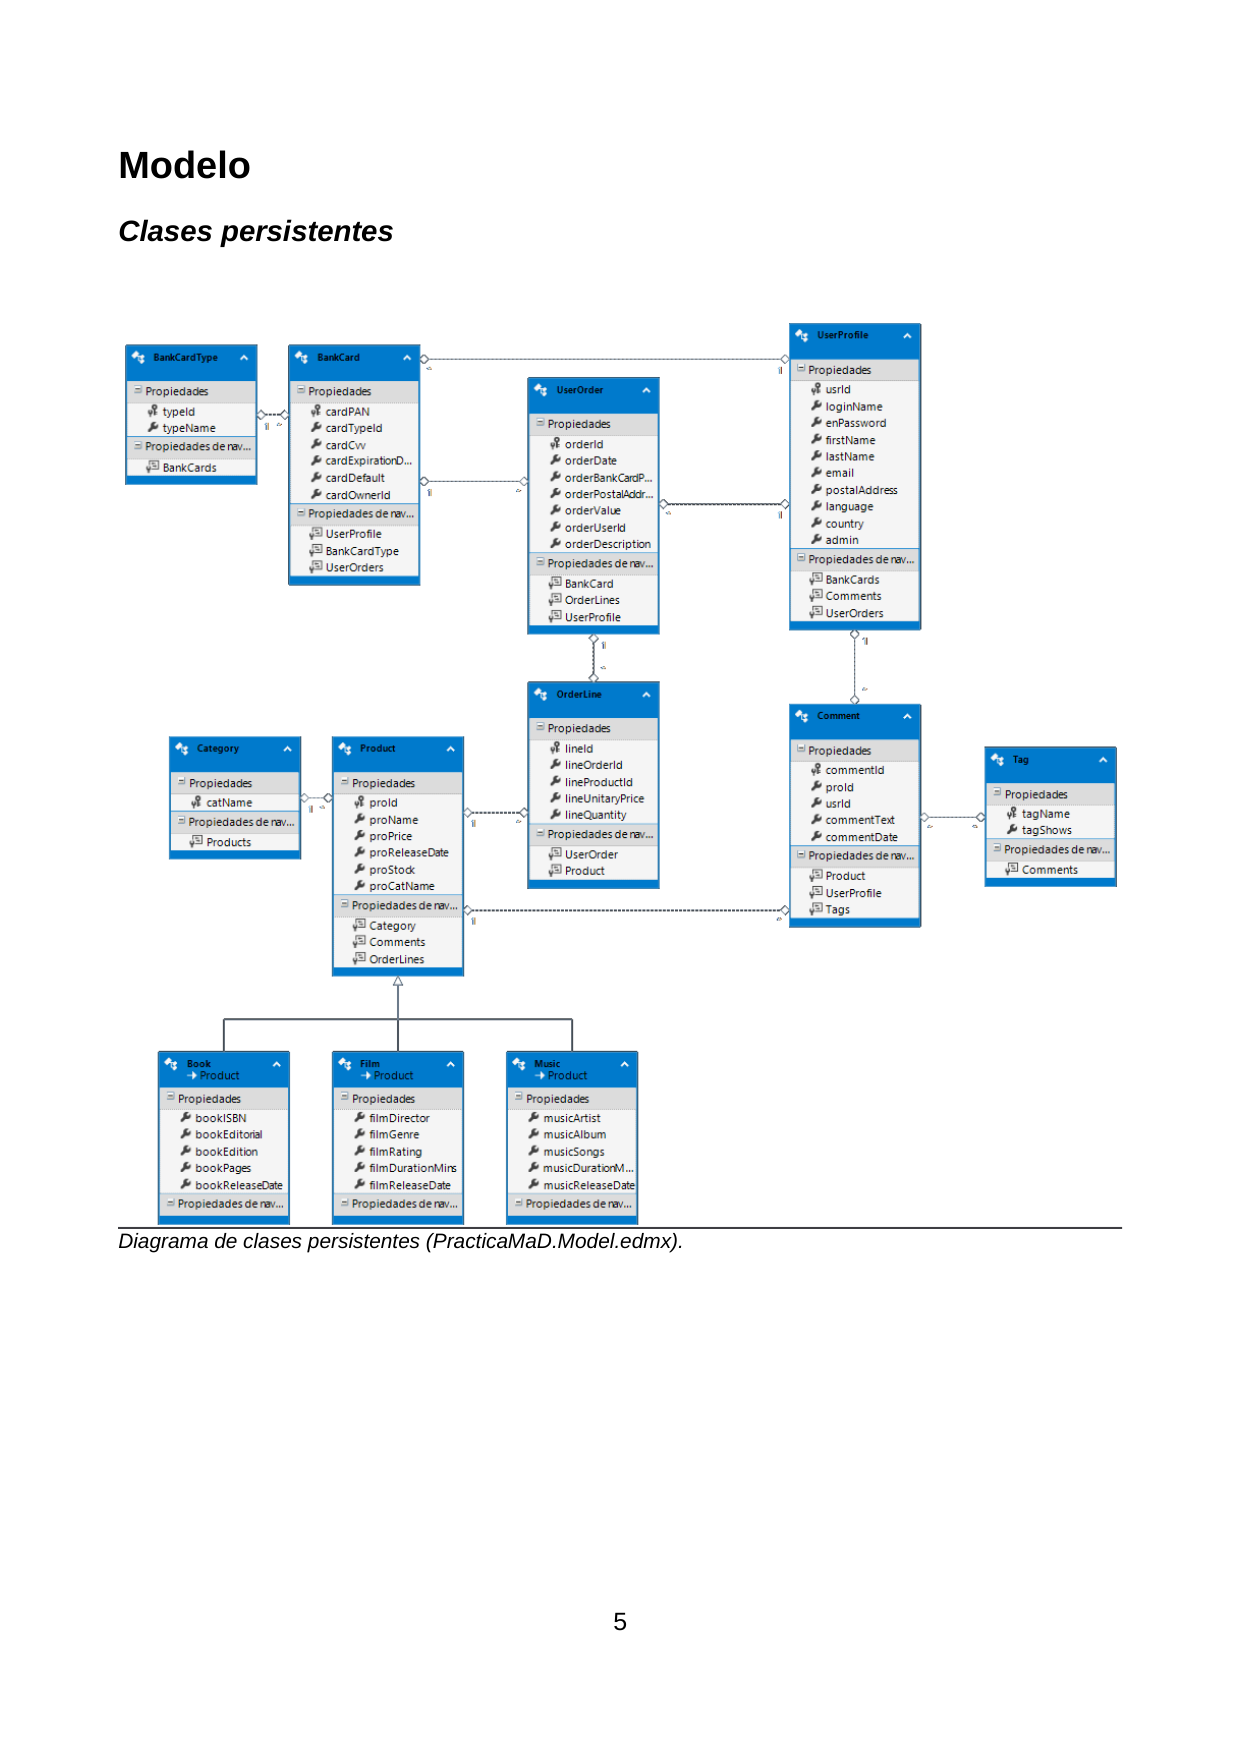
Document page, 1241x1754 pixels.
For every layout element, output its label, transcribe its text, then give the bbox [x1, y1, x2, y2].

text Diagrama de clases persistentes (PracticaMaD.Model.edmx). [118, 1229, 1122, 1252]
picture [118, 320, 1123, 1229]
subtitle Modelo [118, 143, 1122, 187]
subtitle Clases persistentes [118, 214, 1122, 248]
